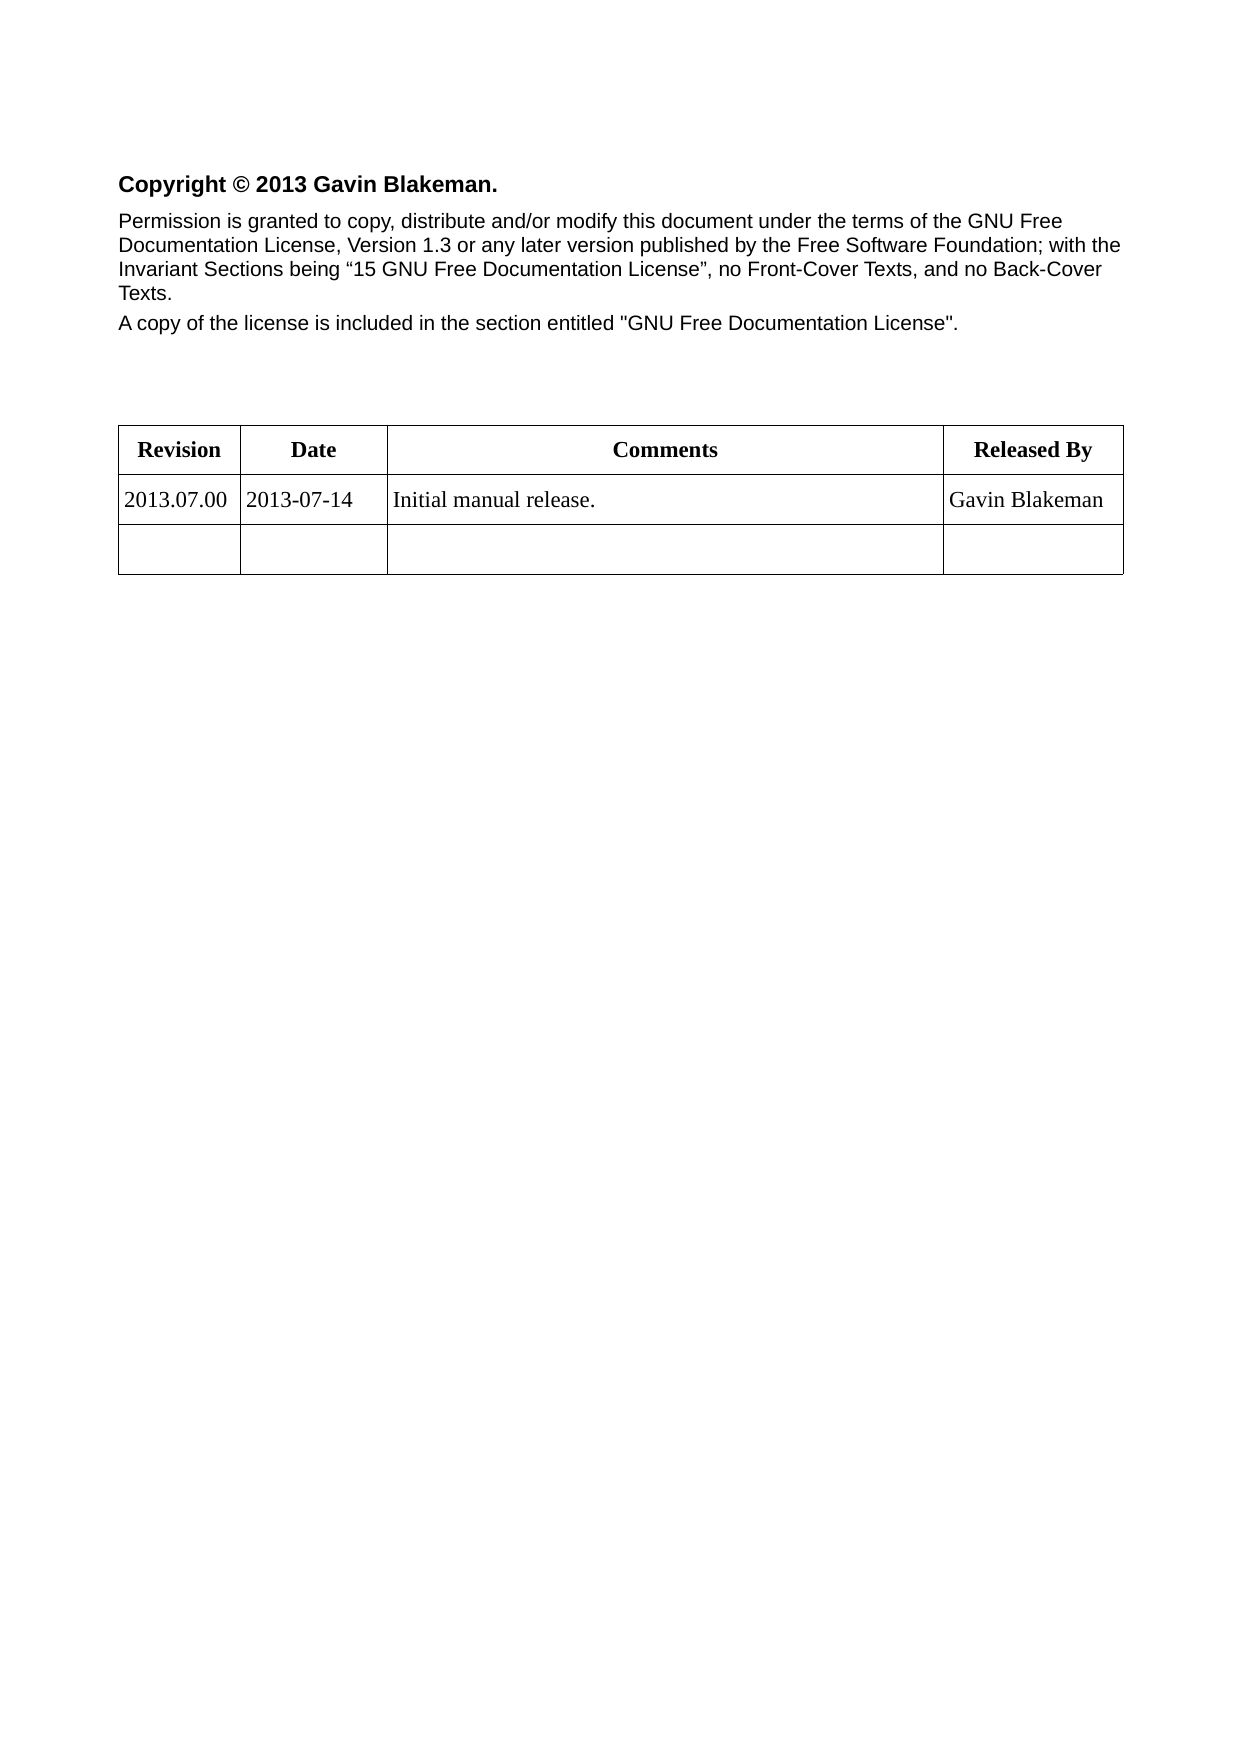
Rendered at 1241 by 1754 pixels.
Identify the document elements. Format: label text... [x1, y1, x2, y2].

table_cell [119, 525, 240, 574]
list Copyright © 2013 Gavin Blakeman. [81, 150, 1122, 197]
text Permission is granted to copy, distribute and/or modify this document under the terms of the GNU Free Documentation License, Version 1.3 or any later version published by the Free Software Foundation; with the Invariant Sections being “15 GNU Free Documentation License”, no Front-Cover Texts, and no Back-Cover Texts. [118, 209, 1122, 305]
table_cell [944, 525, 1123, 574]
table_cell Initial manual release. [388, 475, 943, 524]
table_header Released By [944, 426, 1123, 474]
table_header Comments [388, 426, 943, 474]
table_cell Gavin Blakeman [944, 475, 1123, 524]
table_header Date [241, 426, 387, 474]
table_header Revision [119, 426, 240, 474]
table_cell 2013.07.00 [119, 475, 240, 524]
table_cell 2013-07-14 [241, 475, 387, 524]
table_cell [241, 525, 387, 574]
table_cell [388, 525, 943, 574]
text A copy of the license is included in the section entitled "GNU Free Documentation License". [118, 311, 1122, 335]
